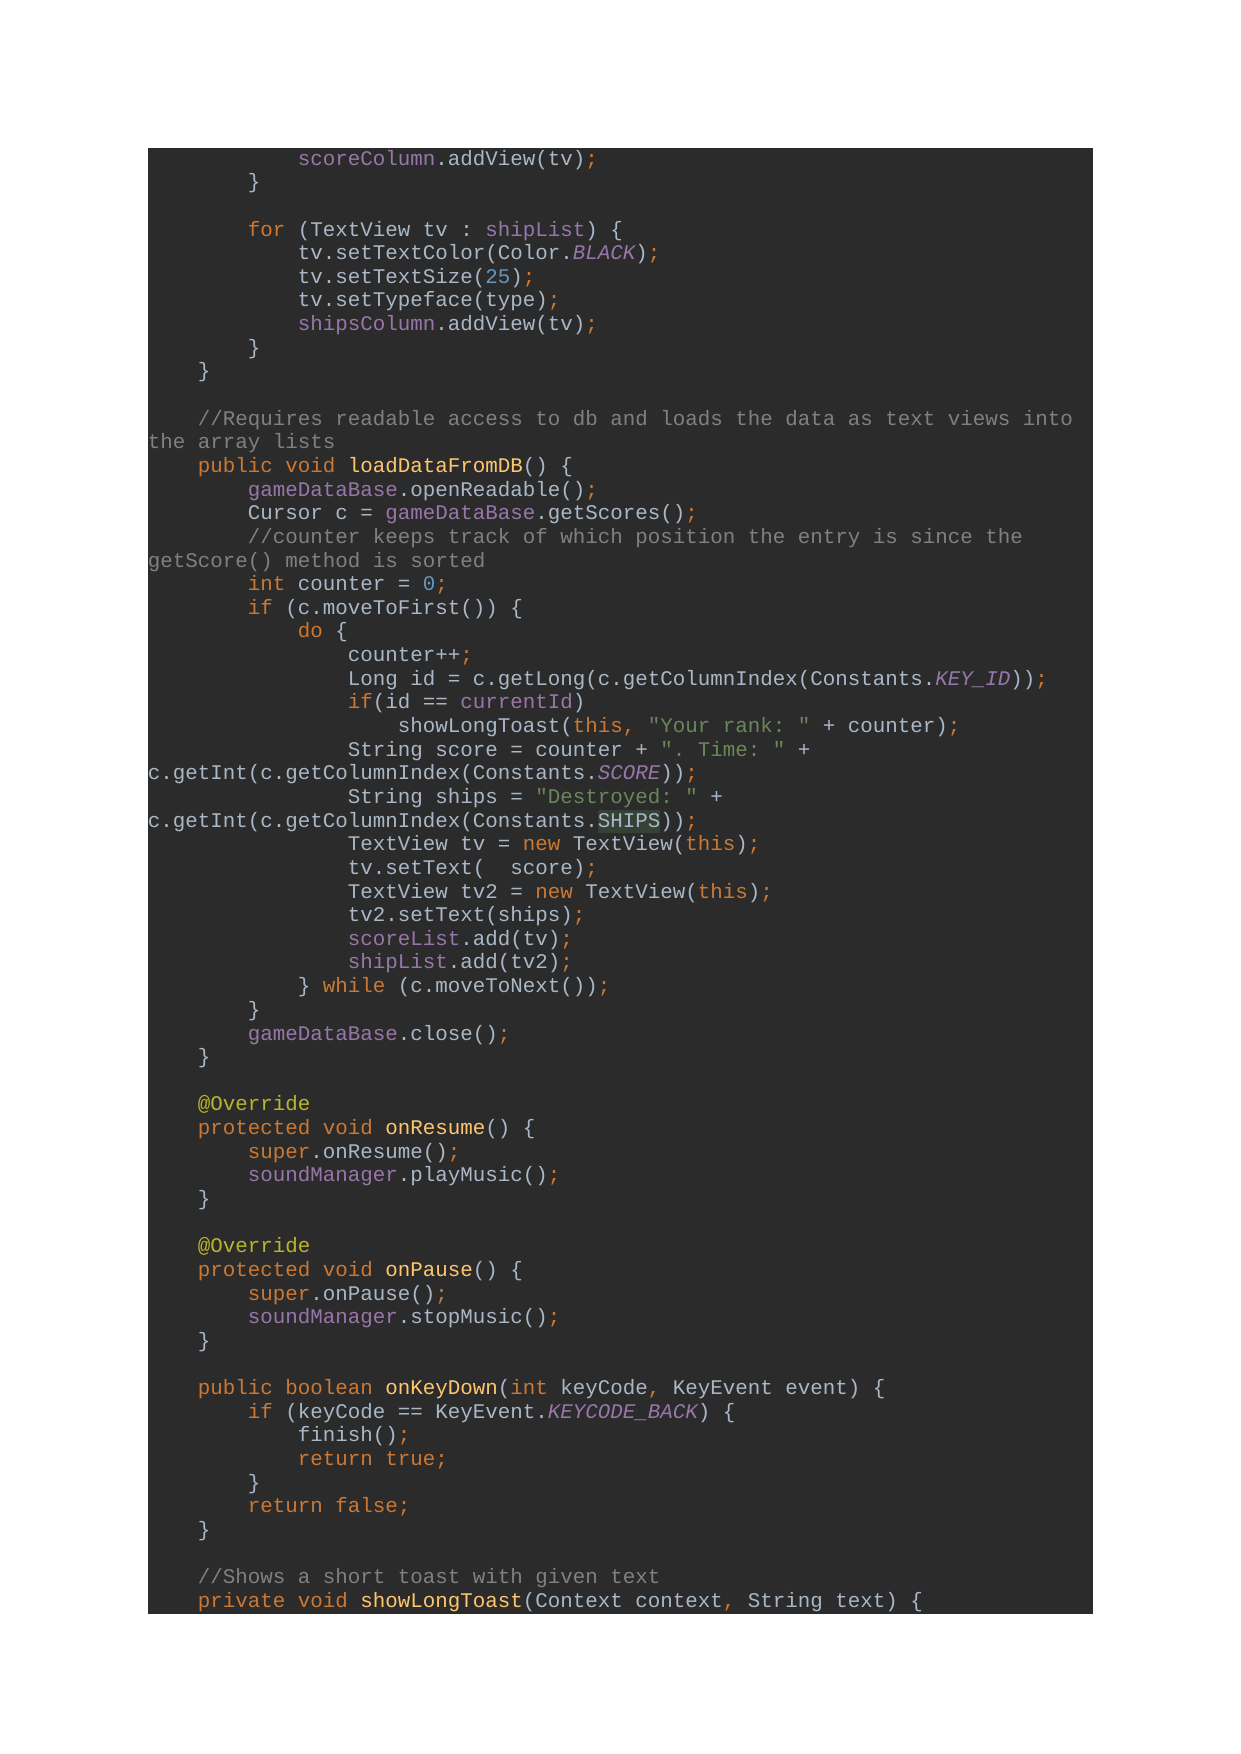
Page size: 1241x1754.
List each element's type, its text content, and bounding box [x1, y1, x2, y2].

text scoreColumn.addView(tv); } for (TextView tv : shipList) { tv.setTextColor(Color.BLACK); tv.setTextSize(25); tv.setTypeface(type); shipsColumn.addView(tv); } } //Requires readable access to db and loads the data as text views into the array lists public void loadDataFromDB() { gameDataBase.openReadable(); Cursor c = gameDataBase.getScores(); //counter keeps track of which position the entry is since the getScore() method is sorted int counter = 0; if (c.moveToFirst()) { do { counter++; Long id = c.getLong(c.getColumnIndex(Constants.KEY_ID)); if(id == currentId) showLongToast(this, "Your rank: " + counter); String score = counter + ". Time: " + c.getInt(c.getColumnIndex(Constants.SCORE)); String ships = "Destroyed: " + c.getInt(c.getColumnIndex(Constants.SHIPS)); TextView tv = new TextView(this); tv.setText( score); TextView tv2 = new TextView(this); tv2.setText(ships); scoreList.add(tv); shipList.add(tv2); } while (c.moveToNext()); } gameDataBase.close(); } @Override protected void onResume() { super.onResume(); soundManager.playMusic(); } @Override protected void onPause() { super.onPause(); soundManager.stopMusic(); } public boolean onKeyDown(int keyCode, KeyEvent event) { if (keyCode == KeyEvent.KEYCODE_BACK) { finish(); return true; } return false; } //Shows a short toast with given text private void showLongToast(Context context, String text) { [148, 148, 1093, 1614]
